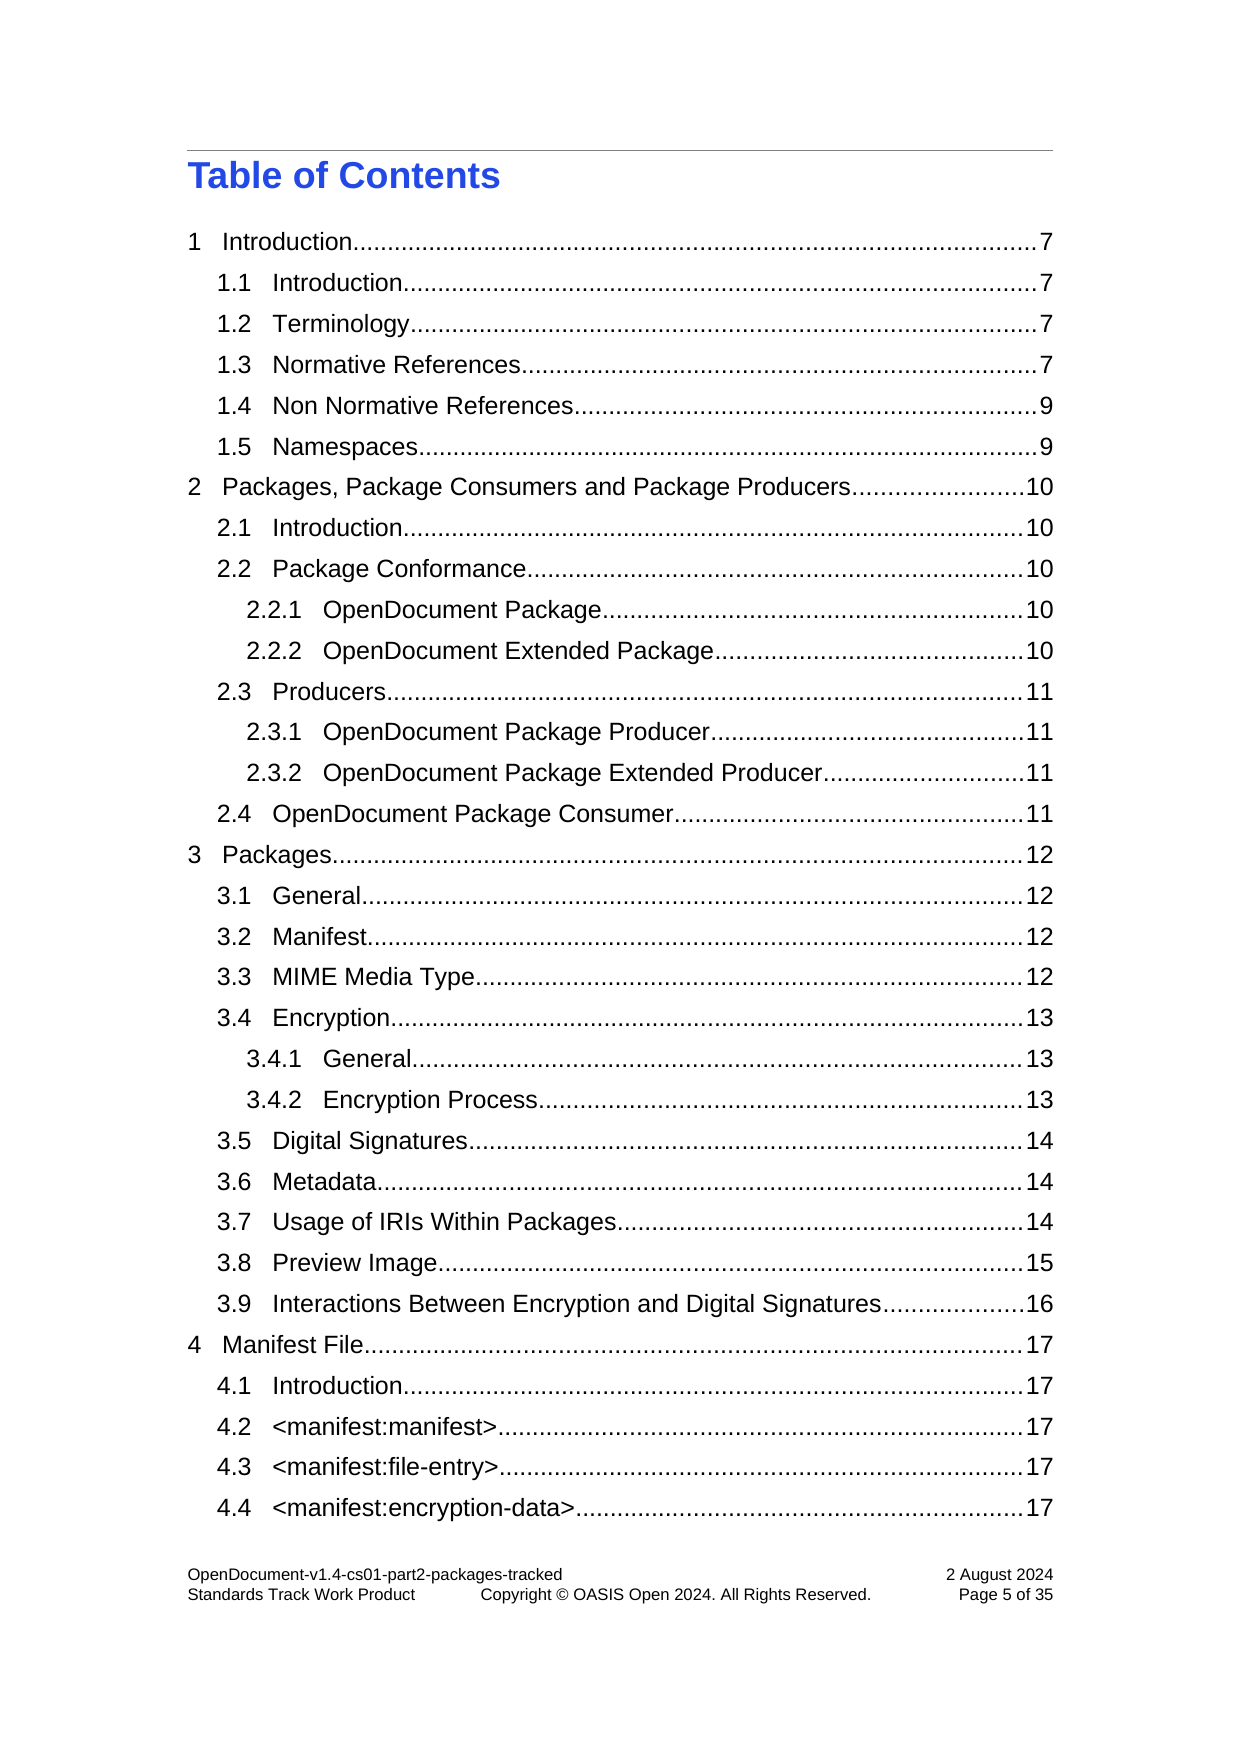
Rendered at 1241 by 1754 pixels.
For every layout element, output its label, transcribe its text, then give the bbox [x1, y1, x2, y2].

text 3.7 Usage of IRIs Within Packages 14 [217, 1207, 1053, 1236]
text 2.3.1 OpenDocument Package Producer 11 [246, 717, 1053, 746]
text 1.4 Non Normative References 9 [217, 391, 1053, 419]
text 2.3.2 OpenDocument Package Extended Producer 11 [246, 758, 1053, 787]
text 2.2.2 OpenDocument Extended Package 10 [246, 636, 1053, 664]
text 4.1 Introduction 17 [217, 1371, 1053, 1399]
text 3.6 Metadata 14 [217, 1166, 1053, 1195]
text 1.3 Normative References 7 [217, 350, 1053, 378]
text 2.3 Producers 11 [217, 676, 1053, 705]
text 3 Packages 12 [187, 840, 1053, 868]
text 2.2.1 OpenDocument Package 10 [246, 595, 1053, 623]
text 2.2 Package Conformance 10 [217, 554, 1053, 583]
text 4.3 <manifest:file-entry> 17 [217, 1452, 1053, 1481]
text 4 Manifest File 17 [187, 1330, 1053, 1358]
text 2.4 OpenDocument Package Consumer 11 [217, 799, 1053, 828]
text 4.4 <manifest:encryption-data> 17 [217, 1493, 1053, 1522]
text 3.2 Manifest 12 [217, 921, 1053, 950]
text 3.4.1 General 13 [246, 1044, 1053, 1073]
text 1.5 Namespaces 9 [217, 431, 1053, 460]
text 3.8 Preview Image 15 [217, 1248, 1053, 1277]
text 1 Introduction 7 [187, 227, 1053, 256]
text 2 Packages, Package Consumers and Package Producers 10 [187, 472, 1053, 501]
text 2.1 Introduction 10 [217, 513, 1053, 542]
text 3.3 MIME Media Type 12 [217, 962, 1053, 991]
text 3.5 Digital Signatures 14 [217, 1126, 1053, 1154]
text 3.4.2 Encryption Process 13 [246, 1085, 1053, 1113]
text 1.2 Terminology 7 [217, 309, 1053, 338]
text 3.4 Encryption 13 [217, 1003, 1053, 1032]
text 4.2 <manifest:manifest> 17 [217, 1411, 1053, 1440]
text Table of Contents [187, 151, 1053, 196]
text 1.1 Introduction 7 [217, 268, 1053, 297]
text 3.9 Interactions Between Encryption and Digital Signatures 16 [217, 1289, 1053, 1318]
text 3.1 General 12 [217, 881, 1053, 909]
